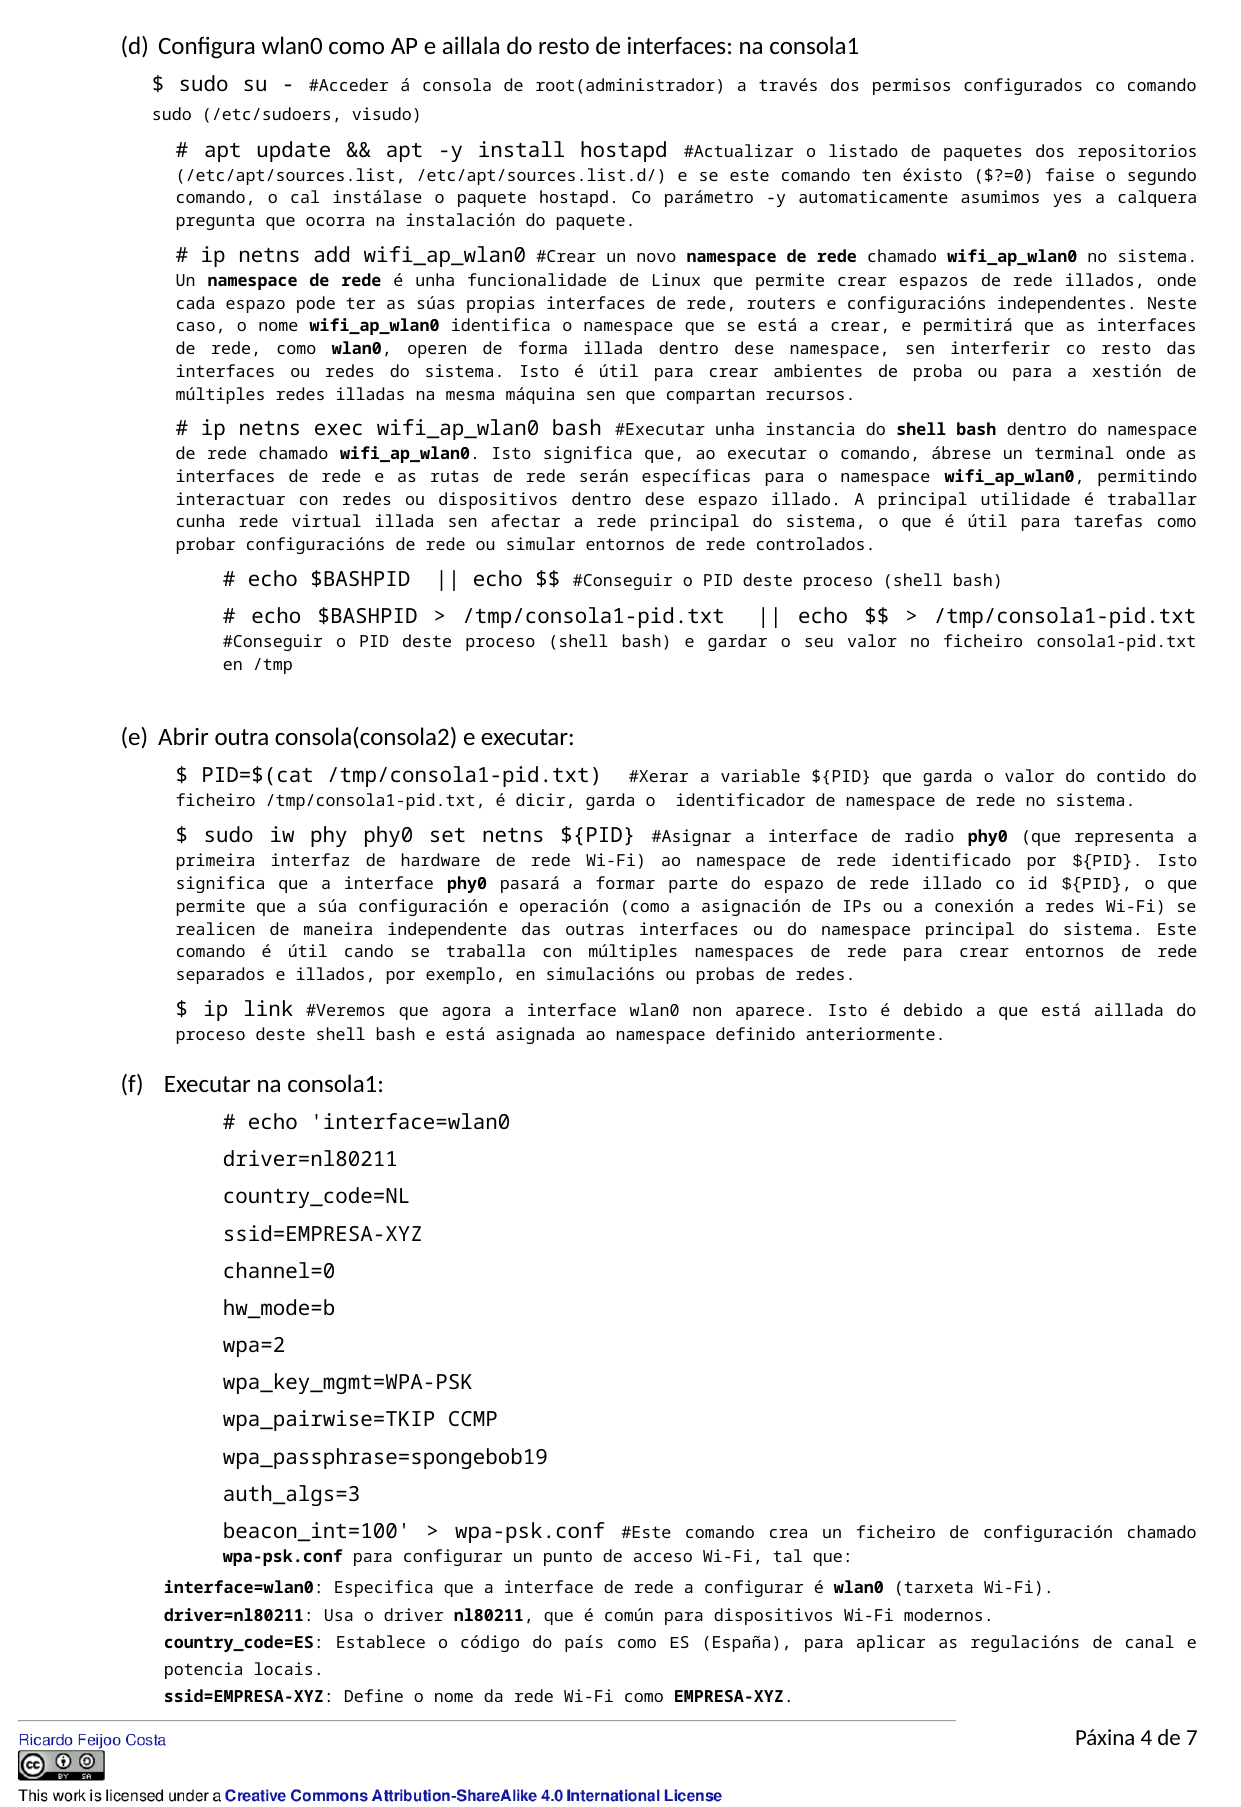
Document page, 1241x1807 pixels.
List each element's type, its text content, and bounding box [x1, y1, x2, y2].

list $ PID=$(cat /tmp/consola1-pid.txt) #Xerar a variable ${PID} que garda o valor do contido do ficheiro /tmp/consola1-pid.txt, é dicir, garda o identificador de namespace de rede no sistema. [140, 761, 1197, 812]
picture [8, 1715, 957, 1806]
list $ ip link #Veremos que agora a interface wlan0 non aparece. Isto é debido a que está aillada do proceso deste shell bash e está asignada ao namespace definido anteriormente. [140, 994, 1197, 1045]
list hw_mode=b [187, 1293, 1197, 1321]
list # ip netns exec wifi_ap_wlan0 bash #Executar unha instancia do shell bash dentro do namespace de rede chamado wifi_ap_wlan0. Isto significa que, ao executar o comando, ábrese un terminal onde as interfaces de rede e as rutas de rede serán específicas para o namespace wifi_ap_wlan0, permitindo interactuar con redes ou dispositivos dentro dese espazo illado. A principal utilidade é traballar cunha rede virtual illada sen afectar a rede principal do sistema, o que é útil para tarefas como probar configuracións de rede ou simular entornos de rede controlados. [140, 413, 1197, 556]
list channel=0 [187, 1256, 1197, 1284]
list Abrir outra consola(consola2) e executar: [120, 721, 1197, 752]
list $ sudo su - #Acceder á consola de root(administrador) a través dos permisos configurados co comando sudo (/etc/sudoers, visudo) [116, 69, 1197, 126]
list Configura wlan0 como AP e aillala do resto de interfaces: na consola1 [120, 30, 1197, 60]
list country_code=ES: Establece o código do país como ES (España), para aplicar as regulacións de canal e potencia locais. [163, 1630, 1197, 1680]
list ssid=EMPRESA-XYZ: Define o nome da rede Wi-Fi como EMPRESA-XYZ. [163, 1685, 1197, 1708]
list country_code=NL [187, 1181, 1197, 1210]
list wpa_key_mgmt=WPA-PSK [187, 1367, 1197, 1396]
list # apt update && apt -y install hostapd #Actualizar o listado de paquetes dos repositorios (/etc/apt/sources.list, /etc/apt/sources.list.d/) e se este comando ten éxisto ($?=0) faise o segundo comando, o cal instálase o paquete hostapd. Co parámetro -y automaticamente asumimos yes a calquera pregunta que ocorra na instalación do paquete. [140, 135, 1197, 231]
list driver=nl80211 [187, 1144, 1197, 1173]
list beacon_int=100' > wpa-psk.conf #Este comando crea un ficheiro de configuración chamado wpa-psk.conf para configurar un punto de acceso Wi-Fi, tal que: [187, 1516, 1197, 1567]
list # echo $BASHPID > /tmp/consola1-pid.txt || echo $$ > /tmp/consola1-pid.txt #Conseguir o PID deste proceso (shell bash) e gardar o seu valor no ficheiro consola1-pid.txt en /tmp [187, 601, 1197, 675]
list # echo 'interface=wlan0 [187, 1107, 1197, 1136]
list # ip netns add wifi_ap_wlan0 #Crear un novo namespace de rede chamado wifi_ap_wlan0 no sistema. Un namespace de rede é unha funcionalidade de Linux que permite crear espazos de rede illados, onde cada espazo pode ter as súas propias interfaces de rede, routers e configuracións independentes. Neste caso, o nome wifi_ap_wlan0 identifica o namespace que se está a crear, e permitirá que as interfaces de rede, como wlan0, operen de forma illada dentro dese namespace, sen interferir co resto das interfaces ou redes do sistema. Isto é útil para crear ambientes de proba ou para a xestión de múltiples redes illadas na mesma máquina sen que compartan recursos. [140, 240, 1197, 405]
list # echo $BASHPID || echo $$ #Conseguir o PID deste proceso (shell bash) [187, 564, 1197, 593]
list wpa=2 [187, 1330, 1197, 1359]
list wpa_pairwise=TKIP CCMP [187, 1404, 1197, 1433]
list Executar na consola1: [120, 1068, 1197, 1098]
list driver=nl80211: Usa o driver nl80211, que é común para dispositivos Wi-Fi modernos. [163, 1603, 1197, 1626]
list ssid=EMPRESA-XYZ [187, 1219, 1197, 1247]
list auth_algs=3 [187, 1479, 1197, 1507]
list wpa_passphrase=spongebob19 [187, 1442, 1197, 1470]
list $ sudo iw phy phy0 set netns ${PID} #Asignar a interface de radio phy0 (que representa a primeira interfaz de hardware de rede Wi-Fi) ao namespace de rede identificado por ${PID}. Isto significa que a interface phy0 pasará a formar parte do espazo de rede illado co id ${PID}, o que permite que a súa configuración e operación (como a asignación de IPs ou a conexión a redes Wi-Fi) se realicen de maneira independente das outras interfaces ou do namespace principal do sistema. Este comando é útil cando se traballa con múltiples namespaces de rede para crear entornos de rede separados e illados, por exemplo, en simulacións ou probas de redes. [140, 820, 1197, 985]
list interface=wlan0: Especifica que a interface de rede a configurar é wlan0 (tarxeta Wi-Fi). [163, 1576, 1197, 1599]
